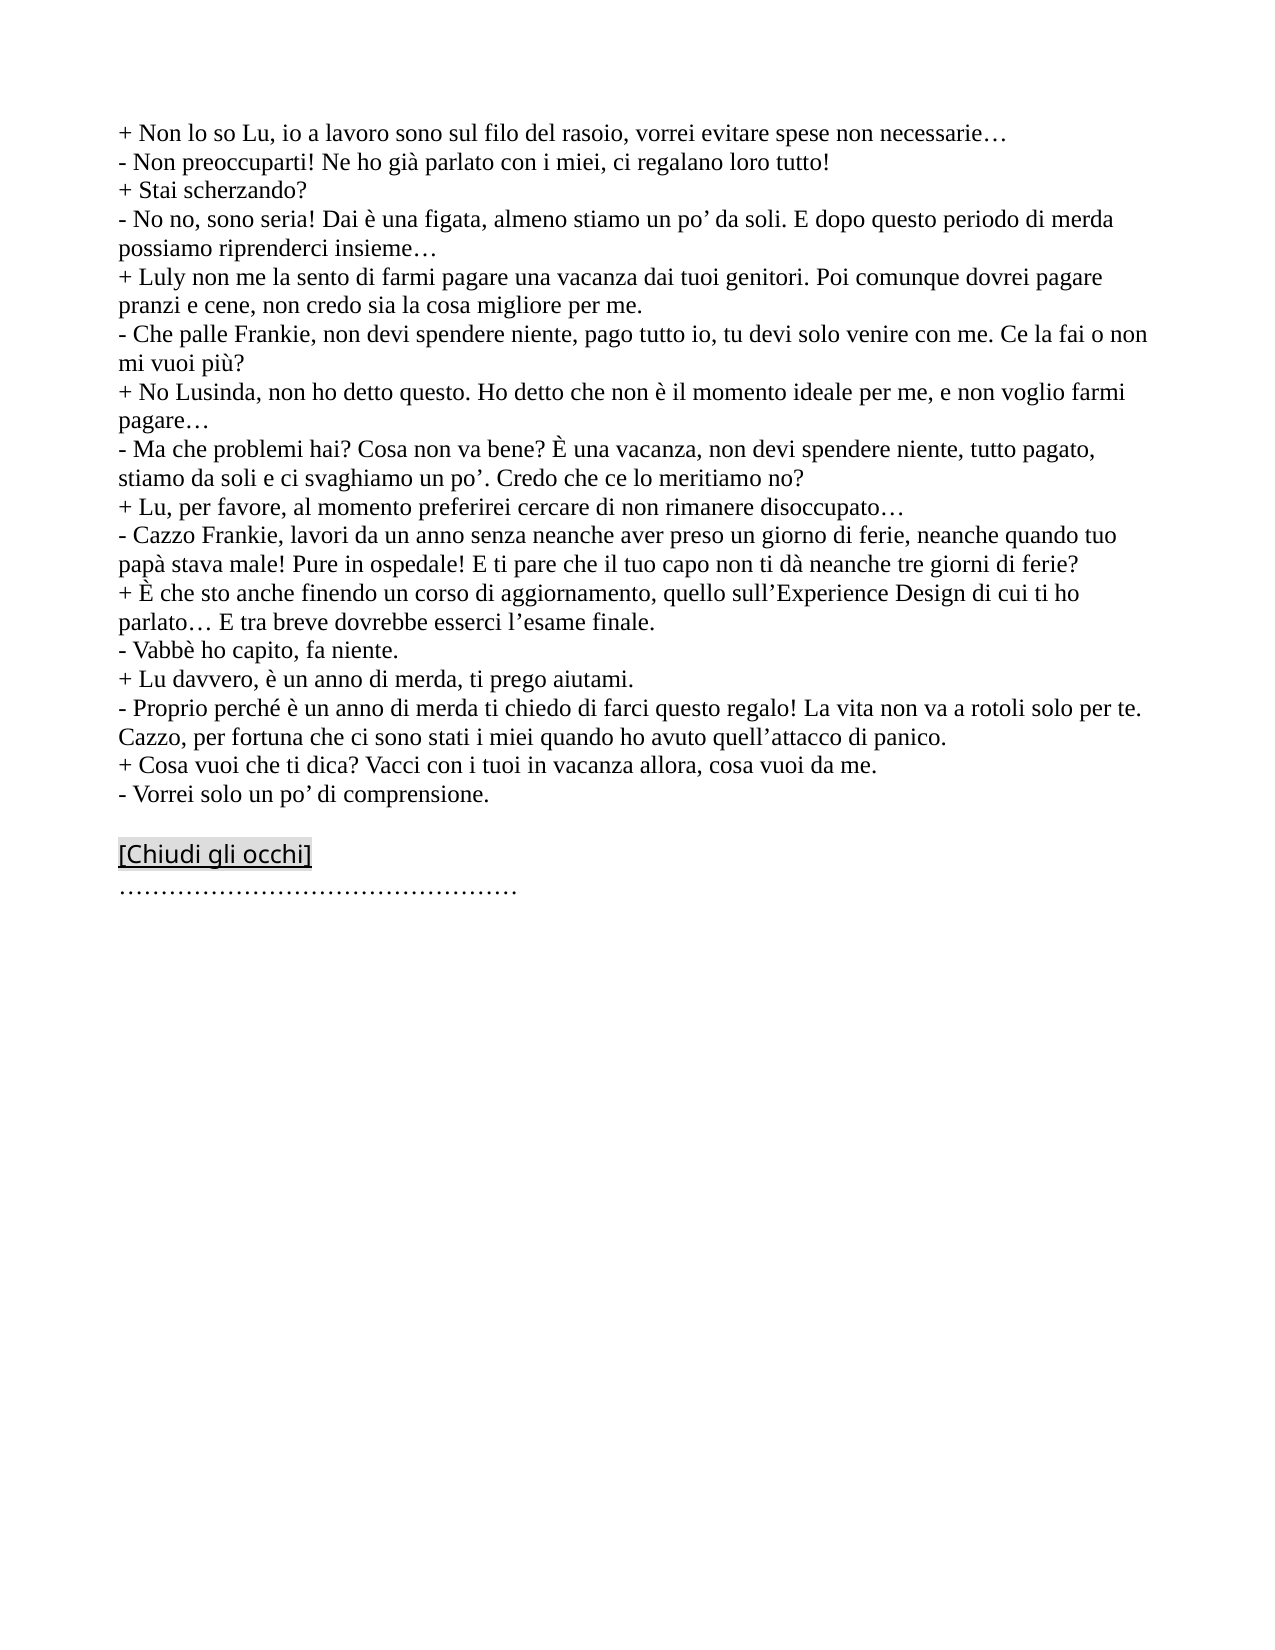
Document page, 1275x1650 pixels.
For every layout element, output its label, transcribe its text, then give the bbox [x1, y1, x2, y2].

text + Stai scherzando? [118, 176, 1157, 204]
text + È che sto anche finendo un corso di aggiornamento, quello sull’Experience Design di cui ti ho parlato… E tra breve dovrebbe esserci l’esame finale. [118, 578, 1157, 636]
text [Chiudi gli occhi] [312, 837, 1157, 871]
text + Lu davvero, è un anno di merda, ti prego aiutami. [118, 664, 1157, 693]
text - Non preoccuparti! Ne ho già parlato con i miei, ci regalano loro tutto! [118, 147, 1157, 176]
text - Proprio perché è un anno di merda ti chiedo di farci questo regalo! La vita non va a rotoli solo per te. Cazzo, per fortuna che ci sono stati i miei quando ho avuto quell’attacco di panico. [118, 693, 1157, 751]
text + Cosa vuoi che ti dica? Vacci con i tuoi in vacanza allora, cosa vuoi da me. [118, 751, 1157, 779]
text - Vabbè ho capito, fa niente. [118, 636, 1157, 664]
text - No no, sono seria! Dai è una figata, almeno stiamo un po’ da soli. E dopo questo periodo di merda possiamo riprenderci insieme… [118, 204, 1157, 262]
text + Non lo so Lu, io a lavoro sono sul filo del rasoio, vorrei evitare spese non necessarie… [118, 118, 1157, 147]
text - Cazzo Frankie, lavori da un anno senza neanche aver preso un giorno di ferie, neanche quando tuo papà stava male! Pure in ospedale! E ti pare che il tuo capo non ti dà neanche tre giorni di ferie? [118, 521, 1157, 578]
text + Luly non me la sento di farmi pagare una vacanza dai tuoi genitori. Poi comunque dovrei pagare pranzi e cene, non credo sia la cosa migliore per me. [118, 262, 1157, 319]
text - Vorrei solo un po’ di comprensione. [118, 779, 1157, 808]
text - Che palle Frankie, non devi spendere niente, pago tutto io, tu devi solo venire con me. Ce la fai o non mi vuoi più? [118, 319, 1157, 377]
text + No Lusinda, non ho detto questo. Ho detto che non è il momento ideale per me, e non voglio farmi pagare… [118, 377, 1157, 434]
text ………………………………………… [118, 871, 1157, 900]
text - Ma che problemi hai? Cosa non va bene? È una vacanza, non devi spendere niente, tutto pagato, stiamo da soli e ci svaghiamo un po’. Credo che ce lo meritiamo no? + Lu, per favore, al momento preferirei cercare di non rimanere disoccupato… [118, 434, 1157, 521]
